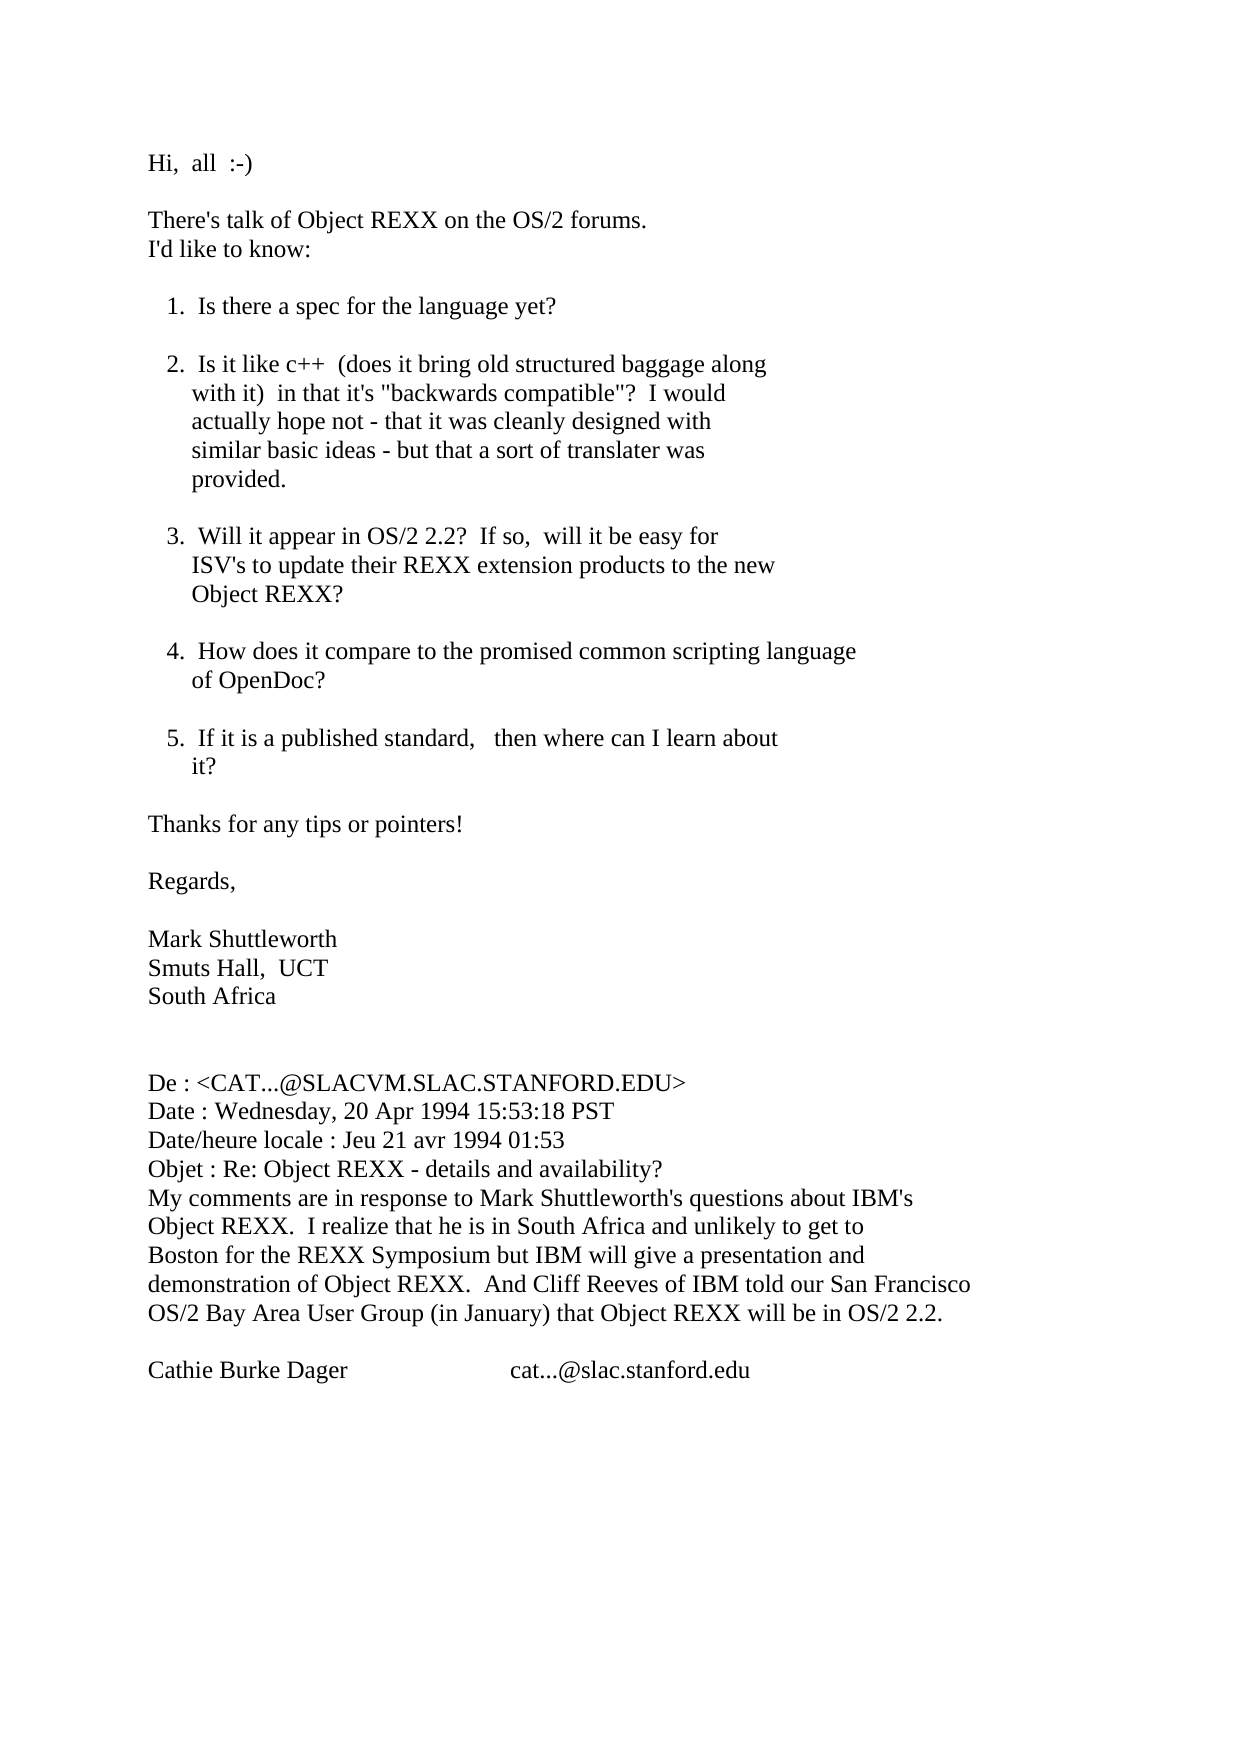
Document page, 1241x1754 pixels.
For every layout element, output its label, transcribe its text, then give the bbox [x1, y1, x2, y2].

text of OpenDoc? [148, 665, 1093, 694]
text demonstration of Object REXX. And Cliff Reeves of IBM told our San Francisco [148, 1269, 1093, 1298]
text De : <CAT...@SLACVM.SLAC.STANFORD.EDU> [148, 1068, 1093, 1096]
text OS/2 Bay Area User Group (in January) that Object REXX will be in OS/2 2.2. [148, 1298, 1093, 1326]
text with it) in that it's "backwards compatible"? I would [148, 378, 1093, 406]
text Boston for the REXX Symposium but IBM will give a presentation and [148, 1240, 1093, 1269]
text Objet : Re: Object REXX - details and availability? [148, 1154, 1093, 1183]
text Thanks for any tips or pointers! [148, 809, 1093, 838]
text ISV's to update their REXX extension products to the new [148, 550, 1093, 579]
text Date : Wednesday, 20 Apr 1994 15:53:18 PST [148, 1096, 1093, 1125]
text South Africa [148, 981, 1093, 1010]
text My comments are in response to Mark Shuttleworth's questions about IBM's [148, 1183, 1093, 1211]
text it? [148, 751, 1093, 780]
text Date/heure locale : Jeu 21 avr 1994 01:53 [148, 1125, 1093, 1154]
text There's talk of Object REXX on the OS/2 forums. [148, 205, 1093, 234]
text Regards, [148, 866, 1093, 895]
text Cathie Burke Dager cat...@slac.stanford.edu [148, 1355, 1093, 1384]
text 4. How does it compare to the promised common scripting language [148, 636, 1093, 665]
text I'd like to know: [148, 234, 1093, 263]
text 3. Will it appear in OS/2 2.2? If so, will it be easy for [148, 521, 1093, 550]
text Mark Shuttleworth [148, 924, 1093, 953]
text actually hope not - that it was cleanly designed with [148, 406, 1093, 435]
text Hi, all :-) [148, 148, 1093, 176]
text Smuts Hall, UCT [148, 953, 1093, 981]
text Object REXX. I realize that he is in South Africa and unlikely to get to [148, 1211, 1093, 1240]
text 2. Is it like c++ (does it bring old structured baggage along [148, 349, 1093, 378]
text similar basic ideas - but that a sort of translater was [148, 435, 1093, 464]
text provided. [148, 464, 1093, 493]
text 1. Is there a spec for the language yet? [148, 291, 1093, 320]
text 5. If it is a published standard, then where can I learn about [148, 723, 1093, 751]
text Object REXX? [148, 579, 1093, 608]
